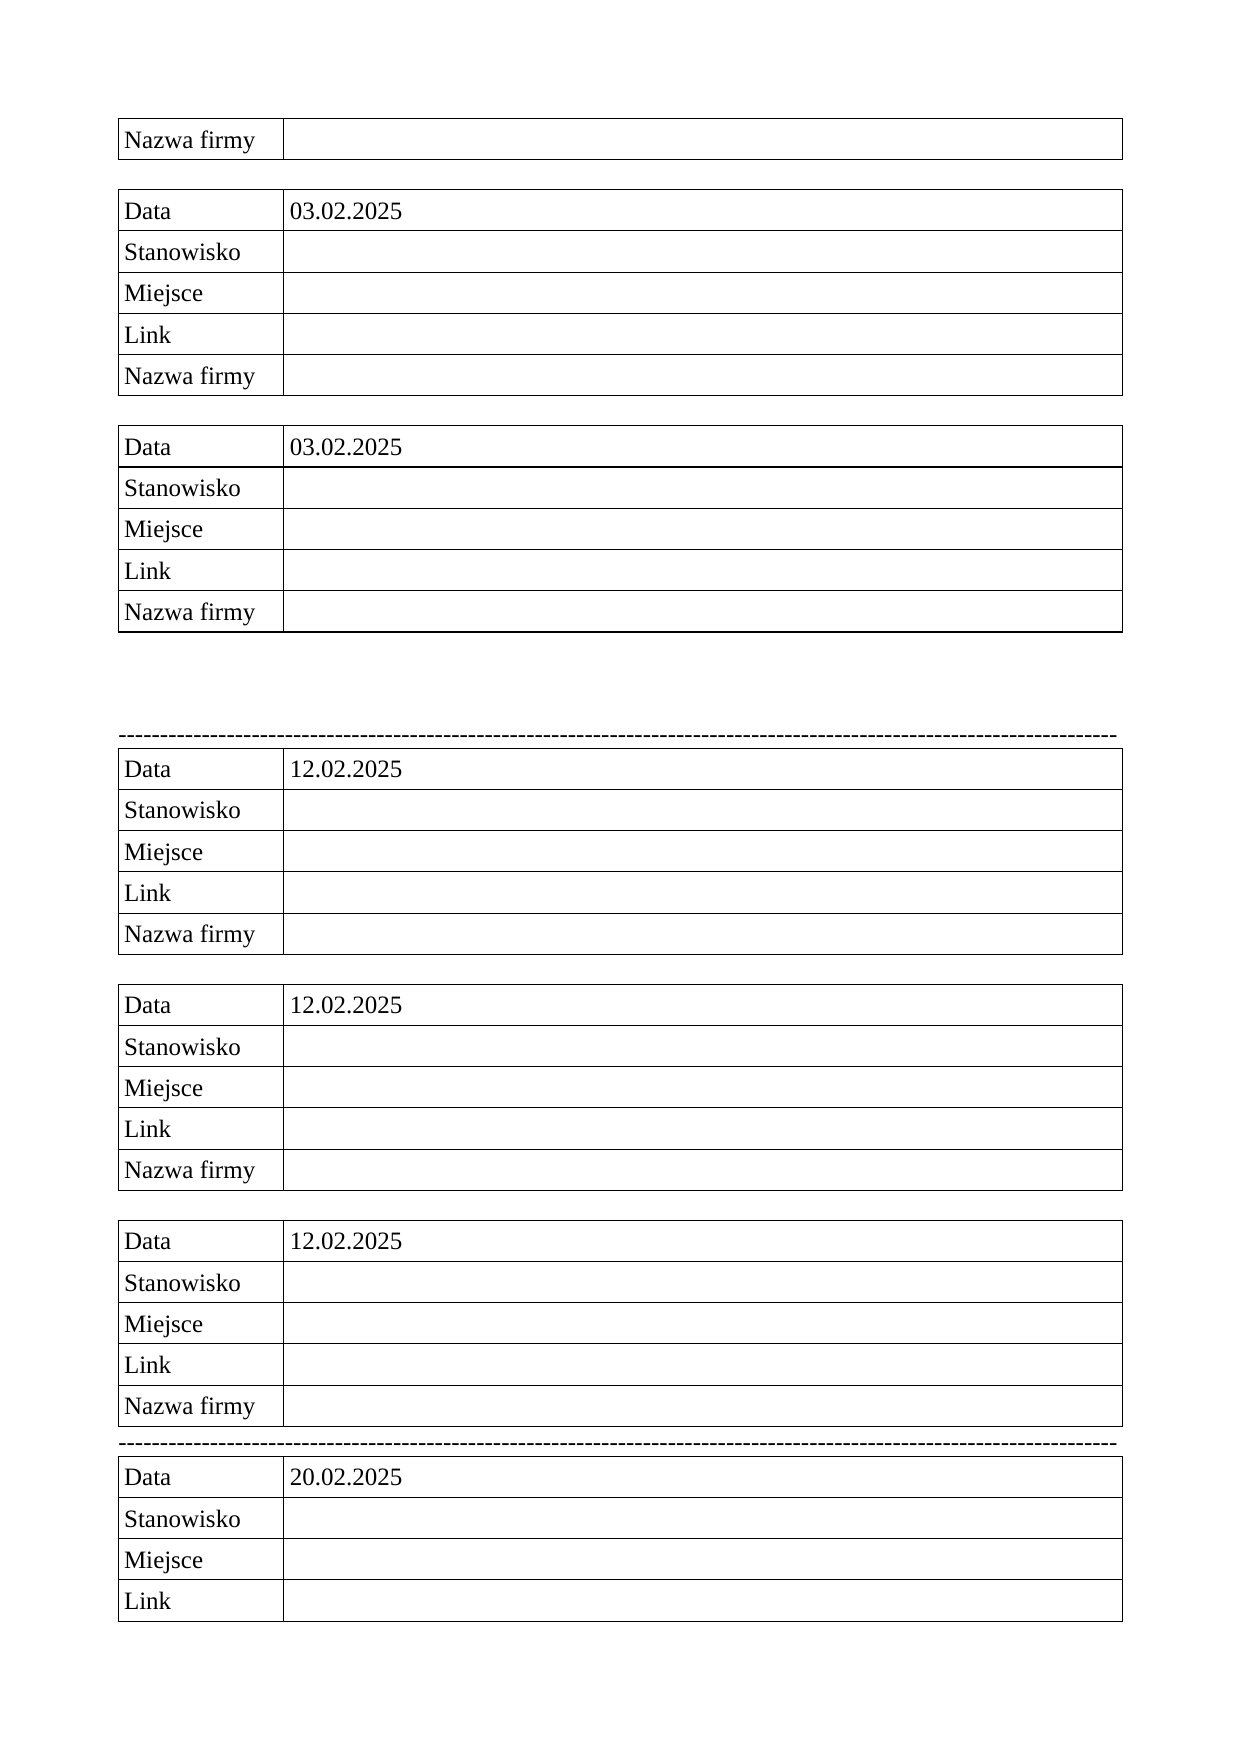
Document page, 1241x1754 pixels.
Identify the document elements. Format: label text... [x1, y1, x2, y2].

table_cell Link [119, 1580, 283, 1621]
table_cell [284, 273, 1122, 313]
table_cell [284, 509, 1122, 549]
table_header Data [119, 190, 283, 230]
table_cell [284, 1539, 1122, 1579]
table_cell [284, 355, 1122, 395]
table_header 12.02.2025 [284, 1221, 1122, 1261]
table_cell [284, 1386, 1122, 1426]
table_cell Link [119, 872, 283, 912]
table_cell [284, 1262, 1122, 1302]
table_cell Nazwa firmy [119, 119, 283, 159]
text ------------------------------------------------------------------------------------------------------------------------ [118, 1427, 1122, 1456]
table_cell [284, 119, 1122, 159]
table_cell Link [119, 1108, 283, 1148]
table_cell [284, 831, 1122, 871]
table_cell Nazwa firmy [119, 1386, 283, 1426]
table_cell [284, 1067, 1122, 1107]
table_cell Miejsce [119, 831, 283, 871]
table_cell [284, 1108, 1122, 1148]
table_cell Stanowisko [119, 231, 283, 272]
table_cell [284, 1344, 1122, 1384]
text ------------------------------------------------------------------------------------------------------------------------ [118, 719, 1122, 747]
table_cell Stanowisko [119, 468, 283, 508]
table_cell [284, 790, 1122, 830]
table_cell Nazwa firmy [119, 355, 283, 395]
table_cell [284, 468, 1122, 508]
table_header Data [119, 985, 283, 1025]
table_header 12.02.2025 [284, 985, 1122, 1025]
table_cell Stanowisko [119, 1026, 283, 1066]
table_cell Nazwa firmy [119, 914, 283, 954]
table_cell [284, 314, 1122, 354]
table_header Data [119, 749, 283, 789]
table_header 03.02.2025 [284, 190, 1122, 230]
table_cell [284, 1150, 1122, 1190]
table_cell [284, 550, 1122, 590]
table_header Data [119, 426, 283, 466]
table_cell Stanowisko [119, 1498, 283, 1538]
table_cell [284, 1580, 1122, 1621]
table_cell Miejsce [119, 1303, 283, 1343]
table_cell Link [119, 1344, 283, 1384]
table_cell [284, 914, 1122, 954]
table_cell Nazwa firmy [119, 1150, 283, 1190]
table_cell [284, 1303, 1122, 1343]
table_cell Miejsce [119, 509, 283, 549]
table_cell Stanowisko [119, 1262, 283, 1302]
table_cell Link [119, 550, 283, 590]
table_cell Link [119, 314, 283, 354]
table_cell Nazwa firmy [119, 591, 283, 631]
table_cell Miejsce [119, 1539, 283, 1579]
table_header Data [119, 1221, 283, 1261]
table_header Data [119, 1457, 283, 1497]
table_header 12.02.2025 [284, 749, 1122, 789]
table_cell [284, 1498, 1122, 1538]
table_cell [284, 591, 1122, 631]
table_cell Stanowisko [119, 790, 283, 830]
table_header 03.02.2025 [284, 426, 1122, 466]
table_header 20.02.2025 [284, 1457, 1122, 1497]
table_cell [284, 231, 1122, 272]
table_cell Miejsce [119, 273, 283, 313]
table_cell [284, 872, 1122, 912]
table_cell [284, 1026, 1122, 1066]
table_cell Miejsce [119, 1067, 283, 1107]
